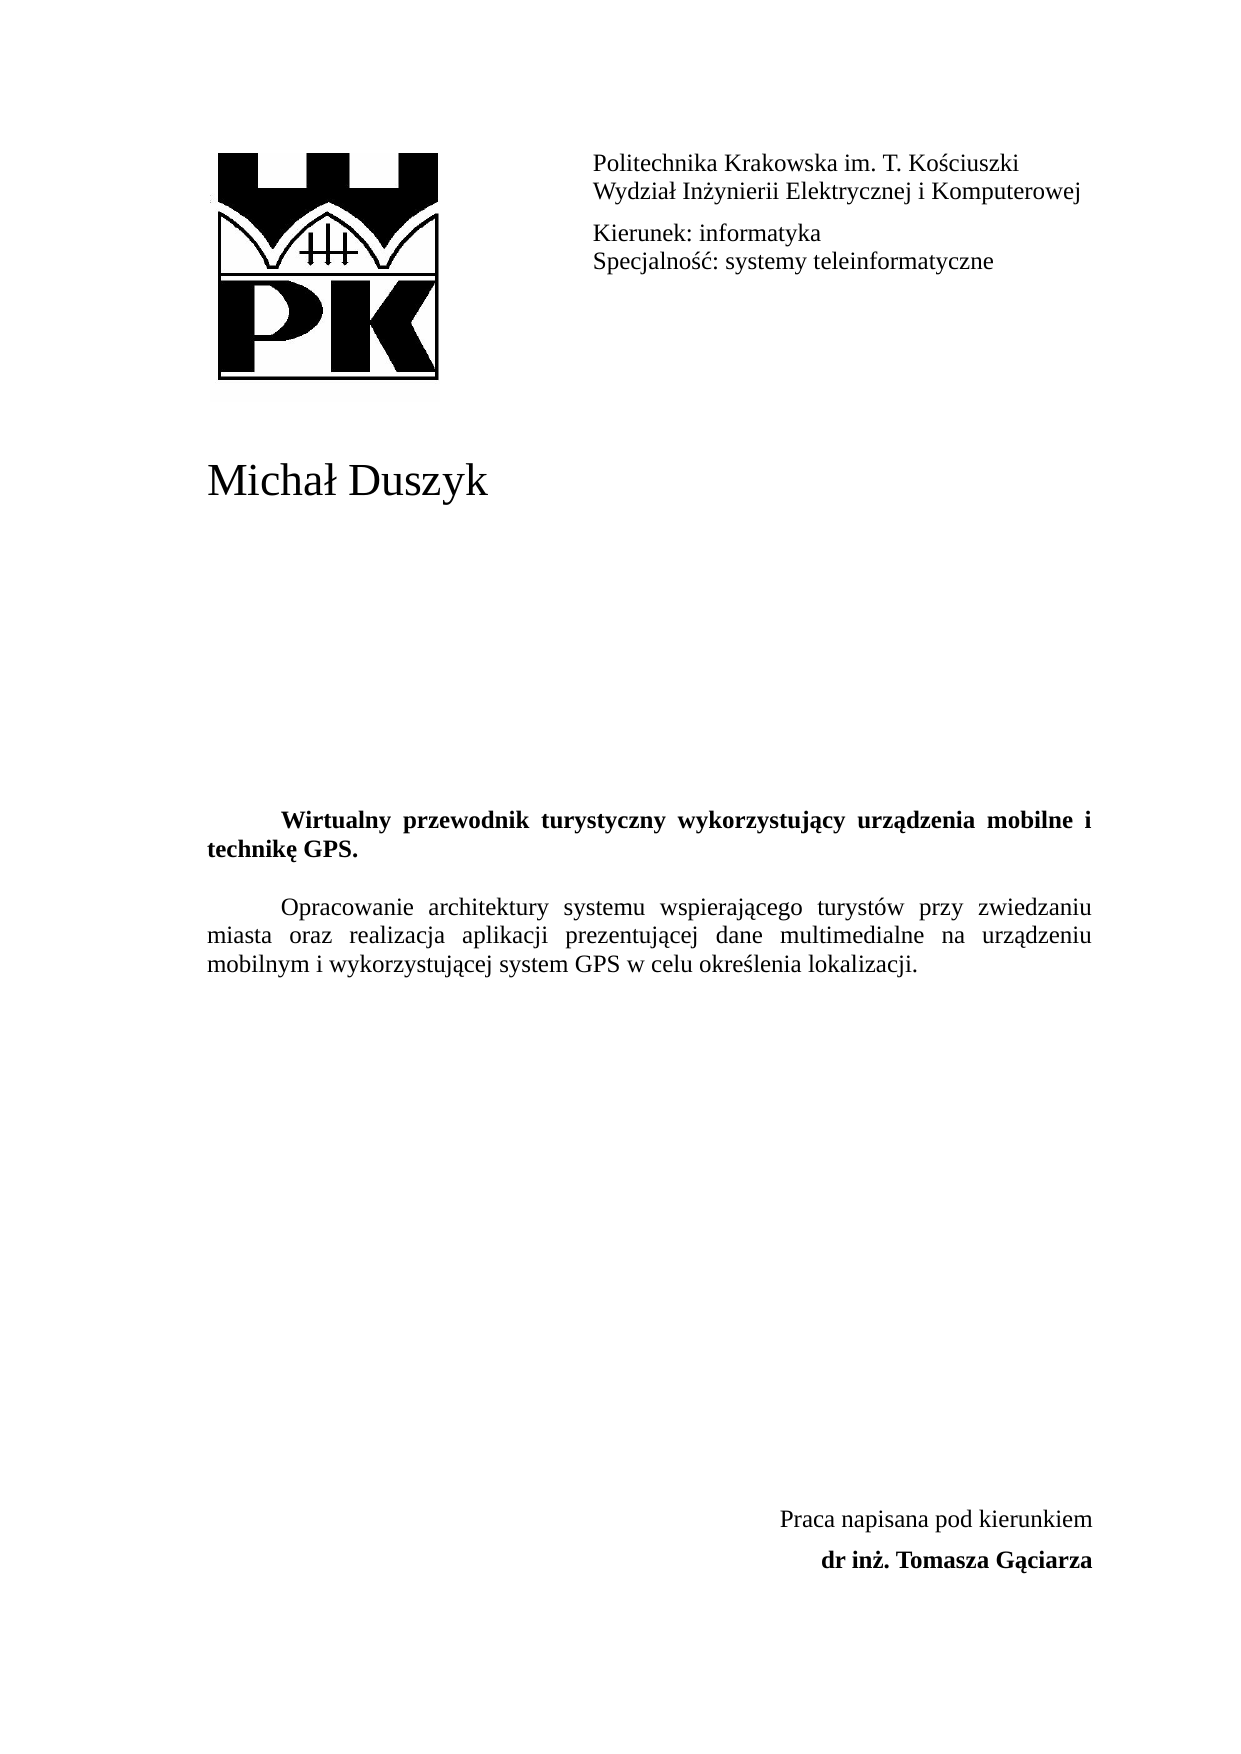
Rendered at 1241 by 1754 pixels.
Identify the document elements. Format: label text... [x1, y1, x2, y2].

text Michał Duszyk [207, 453, 1092, 505]
text dr inż. Tomasza Gąciarza [207, 1545, 1092, 1574]
text Kierunek: informatyka Specjalność: systemy teleinformatyczne [593, 218, 1092, 275]
text Politechnika Krakowska im. T. Kościuszki Wydział Inżynierii Elektrycznej i Komputerowej [593, 148, 1092, 205]
text Wirtualny przewodnik turystyczny wykorzystujący urządzenia mobilne i technikę GPS. [207, 805, 1092, 863]
text Opracowanie architektury systemu wspierającego turystów przy zwiedzaniu miasta oraz realizacja aplikacji prezentującej dane multimedialne na urządzeniu mobilnym i wykorzystującej system GPS w celu określenia lokalizacji. [207, 892, 1092, 978]
picture [210, 153, 440, 402]
text Praca napisana pod kierunkiem [207, 1504, 1092, 1533]
